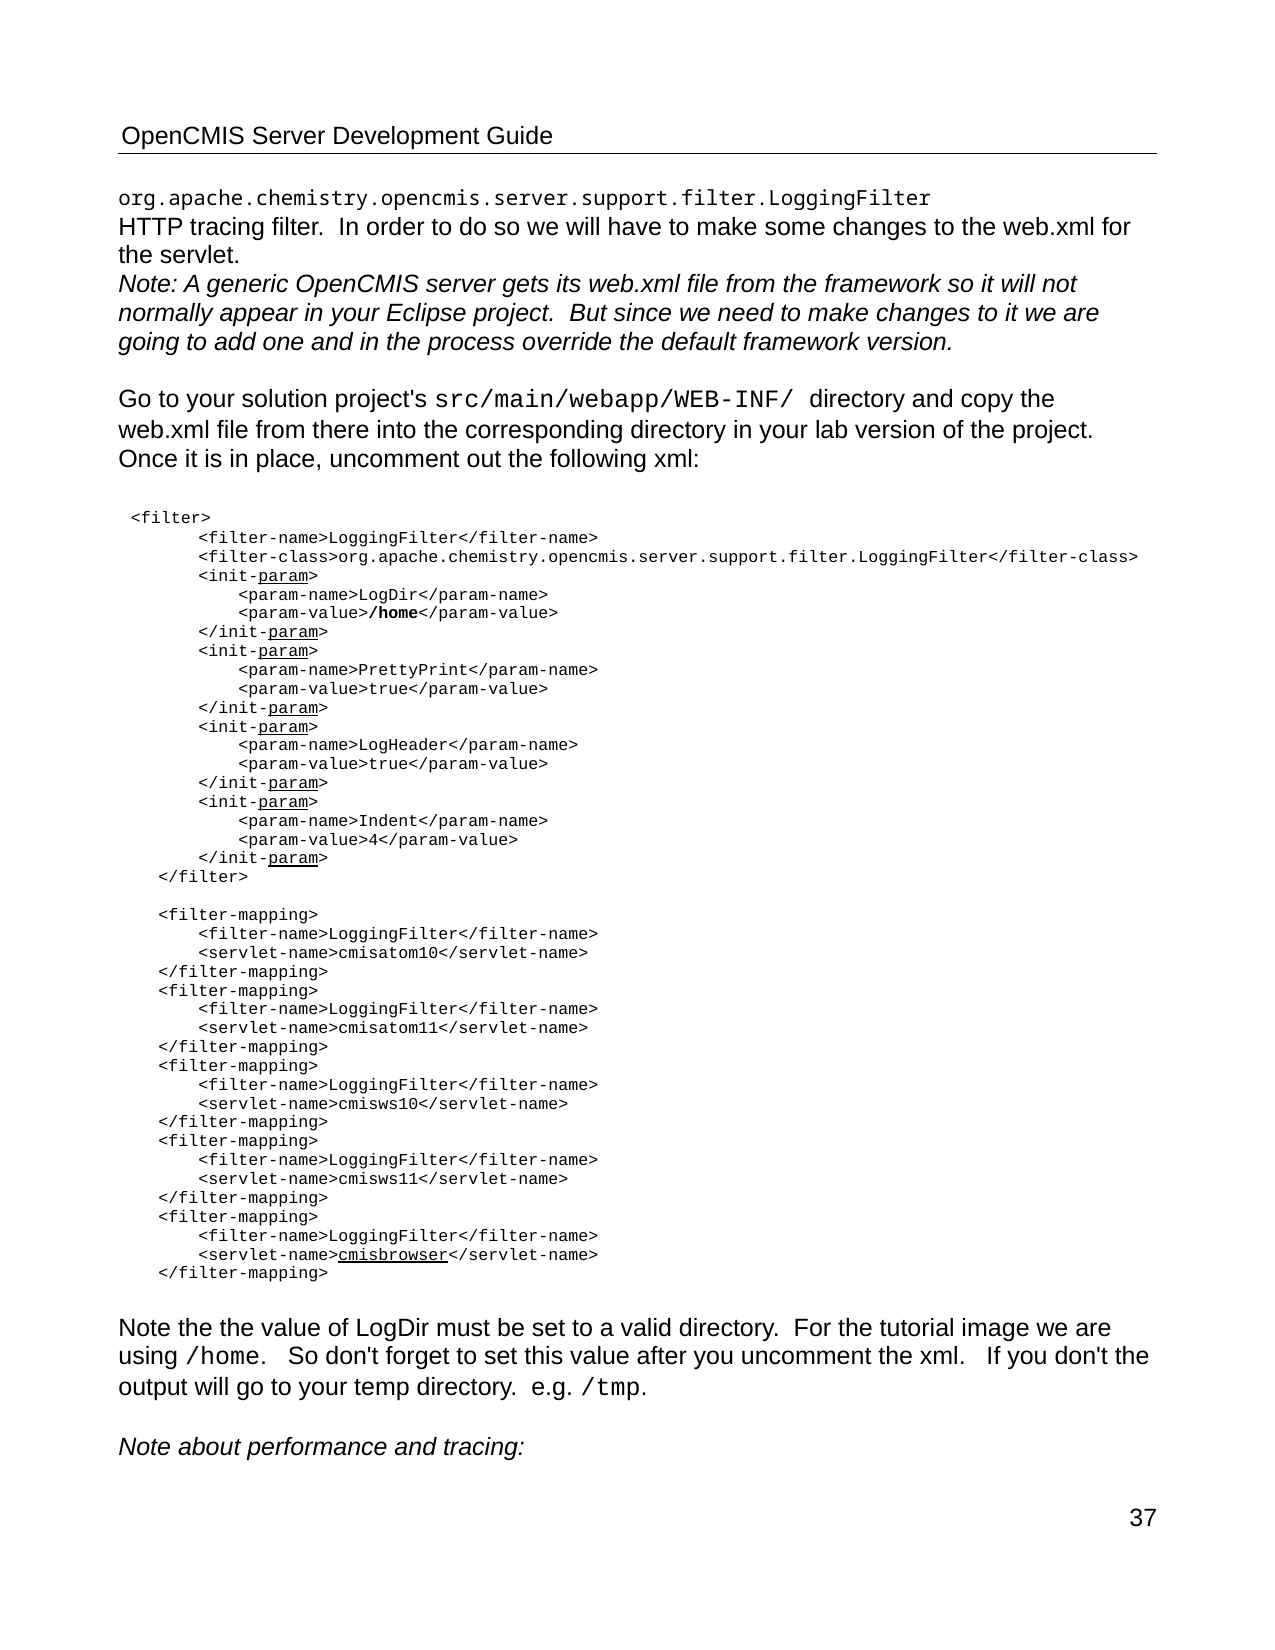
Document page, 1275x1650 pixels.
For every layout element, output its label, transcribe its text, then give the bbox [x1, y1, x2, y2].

text Note the the value of LogDir must be set to a valid directory. For the tutorial image we are using /home. So don't forget to set this value after you uncomment the xml. If you don't the output will go to your temp directory. e.g. /tmp. [118, 1312, 1157, 1403]
text <filter-mapping> [118, 1133, 1157, 1152]
text <servlet-name>cmisbrowser</servlet-name> [118, 1246, 1157, 1265]
text <init-param> [118, 718, 1157, 737]
text <param-name>PrettyPrint</param-name> [118, 662, 1157, 680]
text </filter-mapping> [118, 1039, 1157, 1057]
text <filter-name>LoggingFilter</filter-name> [118, 1227, 1157, 1246]
text </init-param> [118, 775, 1157, 793]
text <filter-mapping> [118, 1057, 1157, 1076]
text <servlet-name>cmisatom10</servlet-name> [118, 944, 1157, 963]
text <filter-name>LoggingFilter</filter-name> [118, 1001, 1157, 1020]
text <param-name>Indent</param-name> [118, 812, 1157, 831]
text </filter-mapping> [118, 1189, 1157, 1208]
text Go to your solution project's src/main/webapp/WEB-INF/ directory and copy the web.xml file from there into the corresponding directory in your lab version of the project. Once it is in place, uncomment out the following xml: [118, 384, 1157, 472]
text Note: A generic OpenCMIS server gets its web.xml file from the framework so it will not normally appear in your Eclipse project. But since we need to make changes to it we are going to add one and in the process override the default framework version. [118, 269, 1157, 355]
text <filter-name>LoggingFilter</filter-name> [118, 1152, 1157, 1171]
text <servlet-name>cmisws10</servlet-name> [118, 1095, 1157, 1114]
text <servlet-name>cmisws11</servlet-name> [118, 1171, 1157, 1189]
text <filter-name>LoggingFilter</filter-name> [118, 529, 1157, 548]
text <param-name>LogDir</param-name> [118, 586, 1157, 605]
text <filter-mapping> [118, 982, 1157, 1001]
text <filter> [118, 501, 1157, 529]
text <filter-name>LoggingFilter</filter-name> [118, 1076, 1157, 1095]
text <filter-name>LoggingFilter</filter-name> [118, 926, 1157, 944]
text <filter-class>org.apache.chemistry.opencmis.server.support.filter.LoggingFilter</filter-class> [118, 548, 1157, 567]
text Note about performance and tracing: [118, 1432, 1157, 1461]
text </filter> [118, 869, 1157, 888]
text <init-param> [118, 567, 1157, 586]
text <init-param> [118, 793, 1157, 812]
text HTTP tracing filter. In order to do so we will have to make some changes to the web.xml for the servlet. [118, 211, 1157, 269]
text <param-name>LogHeader</param-name> [118, 737, 1157, 756]
text <param-value>/home</param-value> [118, 605, 1157, 624]
text <init-param> [118, 643, 1157, 662]
text <param-value>true</param-value> [118, 756, 1157, 775]
text org.apache.chemistry.opencmis.server.support.filter.LoggingFilter [118, 183, 1157, 211]
text </init-param> [118, 850, 1157, 869]
text </filter-mapping> [118, 963, 1157, 982]
text </init-param> [118, 624, 1157, 643]
text <filter-mapping> [118, 907, 1157, 926]
text <param-value>4</param-value> [118, 831, 1157, 850]
text </filter-mapping> [118, 1265, 1157, 1284]
text <filter-mapping> [118, 1208, 1157, 1227]
text <servlet-name>cmisatom11</servlet-name> [118, 1020, 1157, 1039]
text <param-value>true</param-value> [118, 680, 1157, 699]
text </init-param> [118, 699, 1157, 718]
text </filter-mapping> [118, 1114, 1157, 1133]
